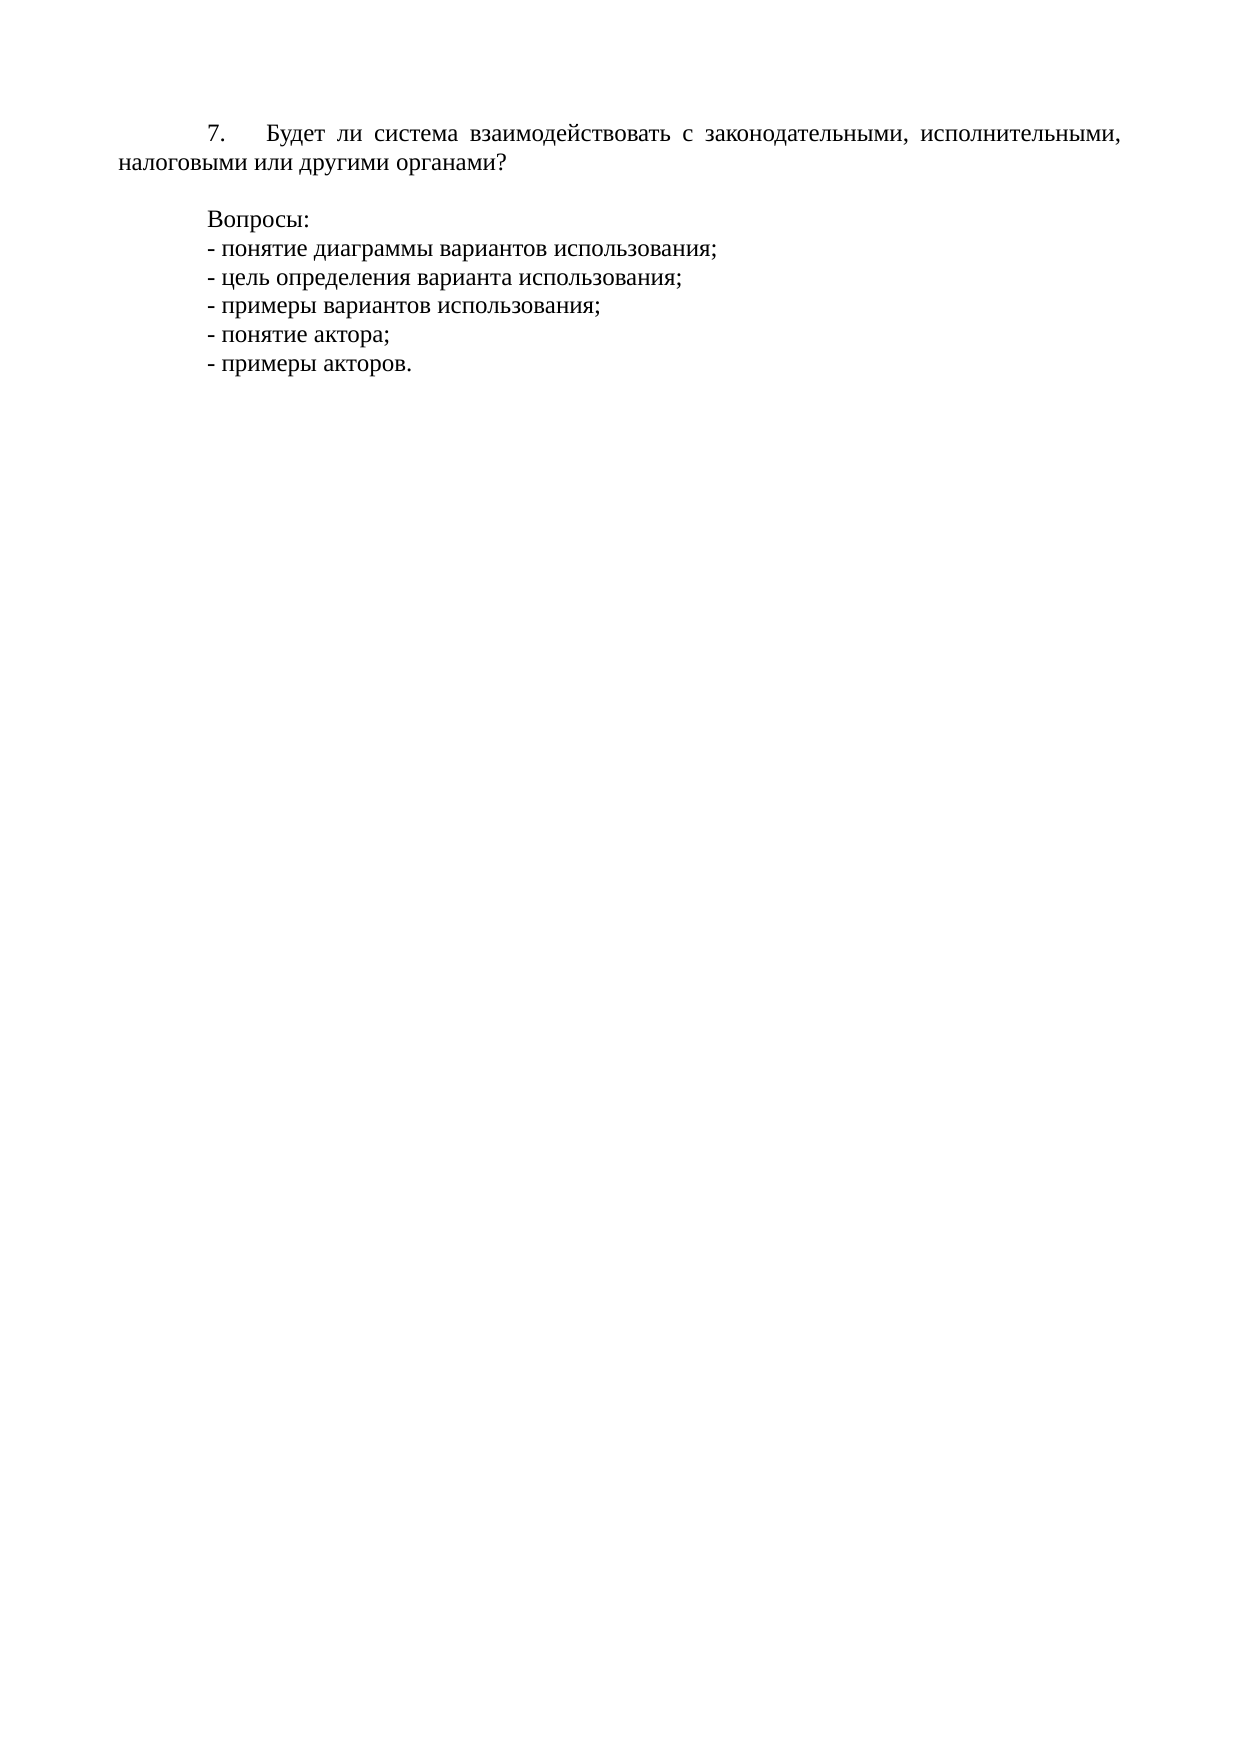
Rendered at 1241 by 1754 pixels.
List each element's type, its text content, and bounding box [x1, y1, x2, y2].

text - примеры вариантов использования; [118, 291, 1122, 319]
text - понятие диаграммы вариантов использования; [118, 233, 1122, 262]
text - цель определения варианта использования; [118, 262, 1122, 291]
text 7. Будет ли система взаимодействовать с законодательными, исполнительными, налоговыми или другими органами? [118, 118, 1122, 176]
text - понятие актора; [118, 319, 1122, 348]
text - примеры акторов. [118, 348, 1122, 377]
text Вопросы: [118, 204, 1122, 233]
